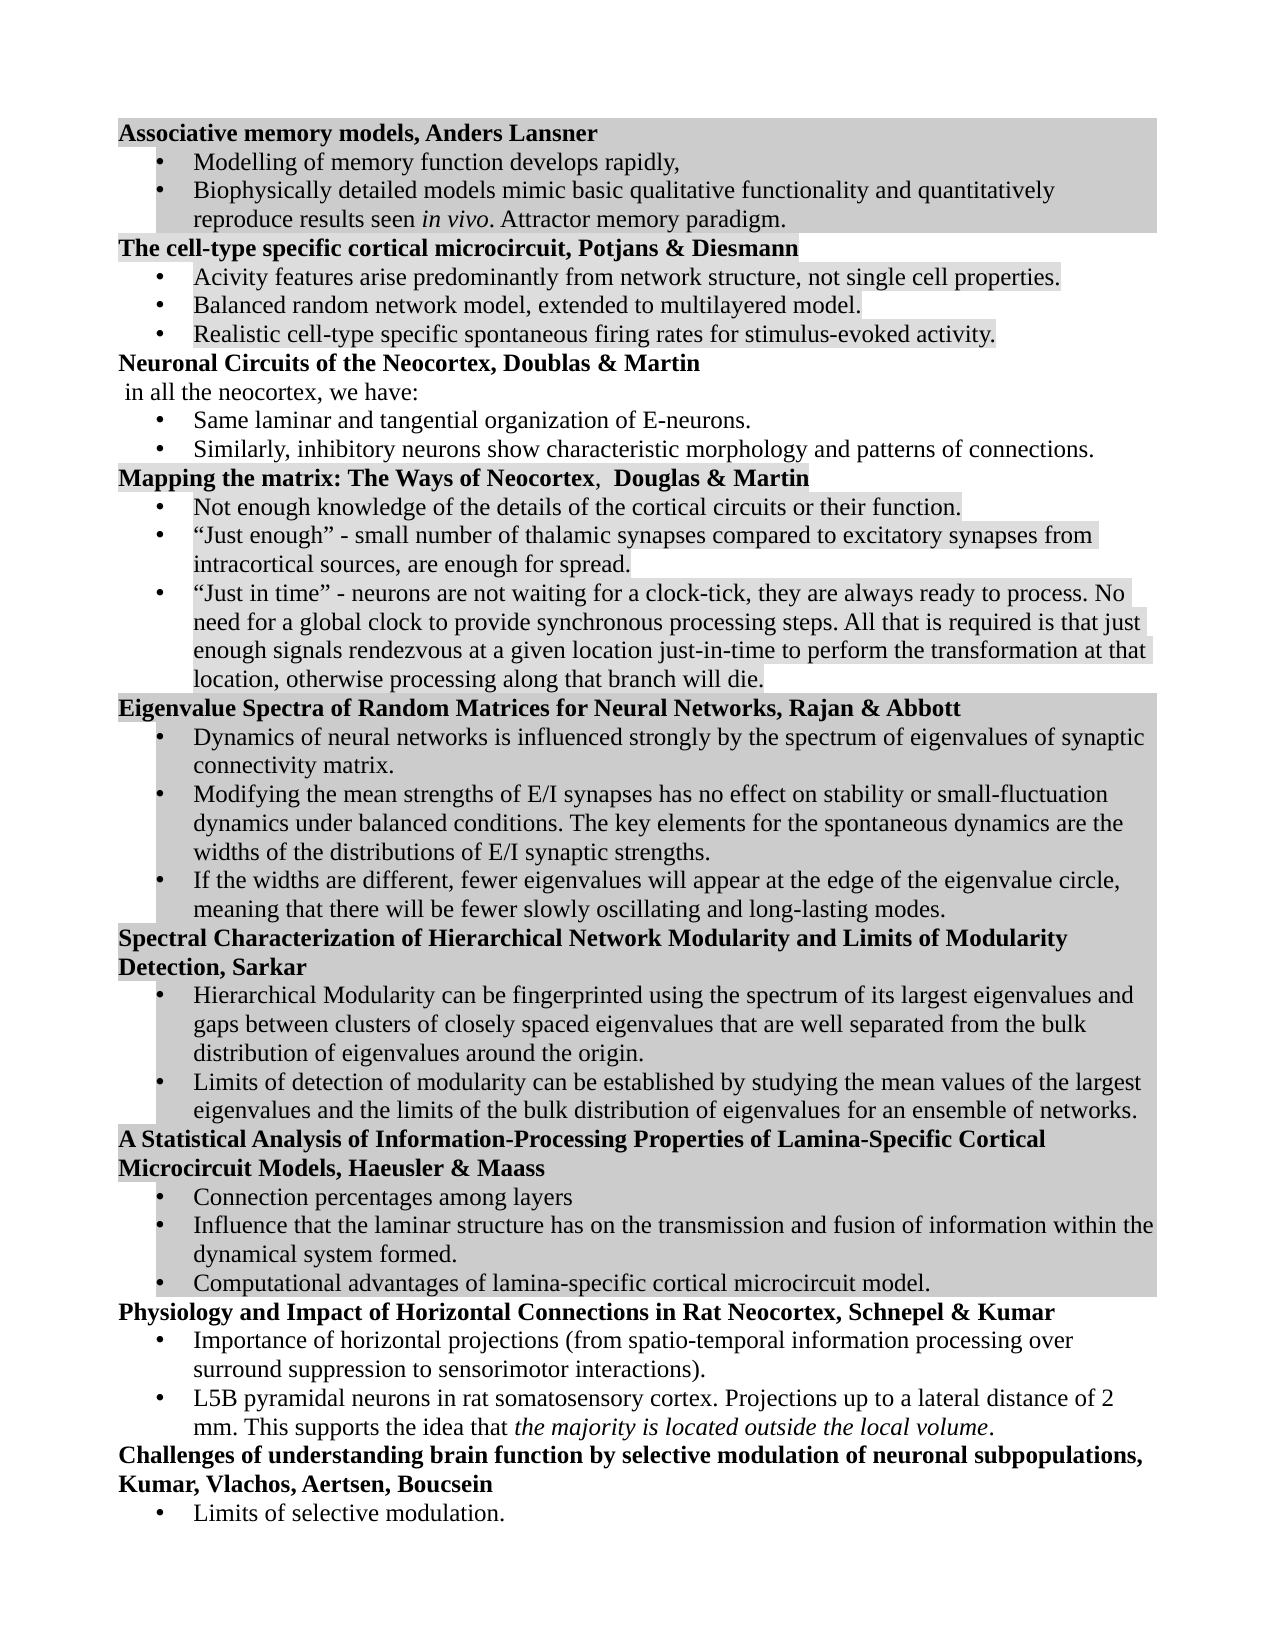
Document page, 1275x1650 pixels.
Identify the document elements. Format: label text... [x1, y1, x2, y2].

list Not enough knowledge of the details of the cortical circuits or their function. [156, 492, 1157, 521]
list Limits of detection of modularity can be established by studying the mean values of the largest eigenvalues and the limits of the bulk distribution of eigenvalues for an ensemble of networks. [156, 1067, 1157, 1124]
text Neuronal Circuits of the Neocortex, Doublas & Martin [118, 348, 1157, 377]
text Associative memory models, Anders Lansner [118, 118, 1157, 147]
list Dynamics of neural networks is influenced strongly by the spectrum of eigenvalues of synaptic connectivity matrix. [156, 722, 1157, 779]
text in all the neocortex, we have: [118, 377, 1157, 406]
text Eigenvalue Spectra of Random Matrices for Neural Networks, Rajan & Abbott [118, 693, 1157, 722]
text Challenges of understanding brain function by selective modulation of neuronal subpopulations, Kumar, Vlachos, Aertsen, Boucsein [118, 1441, 1157, 1498]
list Balanced random network model, extended to multilayered model. [156, 291, 1157, 319]
list Importance of horizontal projections (from spatio-temporal information processing over surround suppression to sensorimotor interactions). [156, 1326, 1157, 1383]
list Similarly, inhibitory neurons show characteristic morphology and patterns of connections. [156, 434, 1157, 463]
list “Just in time” - neurons are not waiting for a clock-tick, they are always ready to process. No need for a global clock to provide synchronous processing steps. All that is required is that just enough signals rendezvous at a given location just-in-time to perform the transformation at that location, otherwise processing along that branch will die. [156, 578, 1157, 693]
list Modifying the mean strengths of E/I synapses has no effect on stability or small-fluctuation dynamics under balanced conditions. The key elements for the spontaneous dynamics are the widths of the distributions of E/I synaptic strengths. [156, 779, 1157, 866]
text Physiology and Impact of Horizontal Connections in Rat Neocortex, Schnepel & Kumar [118, 1297, 1157, 1326]
text Spectral Characterization of Hierarchical Network Modularity and Limits of Modularity Detection, Sarkar [118, 923, 1157, 981]
list Acivity features arise predominantly from network structure, not single cell properties. [156, 262, 1157, 291]
list Connection percentages among layers [156, 1182, 1157, 1211]
list Realistic cell-type specific spontaneous firing rates for stimulus-evoked activity. [156, 319, 1157, 348]
list Influence that the laminar structure has on the transmission and fusion of information within the dynamical system formed. [156, 1211, 1157, 1268]
list If the widths are different, fewer eigenvalues will appear at the edge of the eigenvalue circle, meaning that there will be fewer slowly oscillating and long-lasting modes. [156, 866, 1157, 923]
list Same laminar and tangential organization of E-neurons. [156, 406, 1157, 434]
list Hierarchical Modularity can be fingerprinted using the spectrum of its largest eigenvalues and gaps between clusters of closely spaced eigenvalues that are well separated from the bulk distribution of eigenvalues around the origin. [156, 981, 1157, 1067]
list “Just enough” - small number of thalamic synapses compared to excitatory synapses from intracortical sources, are enough for spread. [156, 521, 1157, 578]
text Mapping the matrix: The Ways of Neocortex, Douglas & Martin [118, 463, 1157, 492]
text The cell-type specific cortical microcircuit, Potjans & Diesmann [118, 233, 1157, 262]
list Computational advantages of lamina-specific cortical microcircuit model. [156, 1268, 1157, 1297]
list Modelling of memory function develops rapidly, [156, 147, 1157, 176]
list L5B pyramidal neurons in rat somatosensory cortex. Projections up to a lateral distance of 2 mm. This supports the idea that the majority is located outside the local volume. [156, 1383, 1157, 1441]
text A Statistical Analysis of Information-Processing Properties of Lamina-Specific Cortical Microcircuit Models, Haeusler & Maass [118, 1124, 1157, 1182]
list Limits of selective modulation. [156, 1498, 1157, 1527]
list Biophysically detailed models mimic basic qualitative functionality and quantitatively reproduce results seen in vivo. Attractor memory paradigm. [156, 176, 1157, 233]
